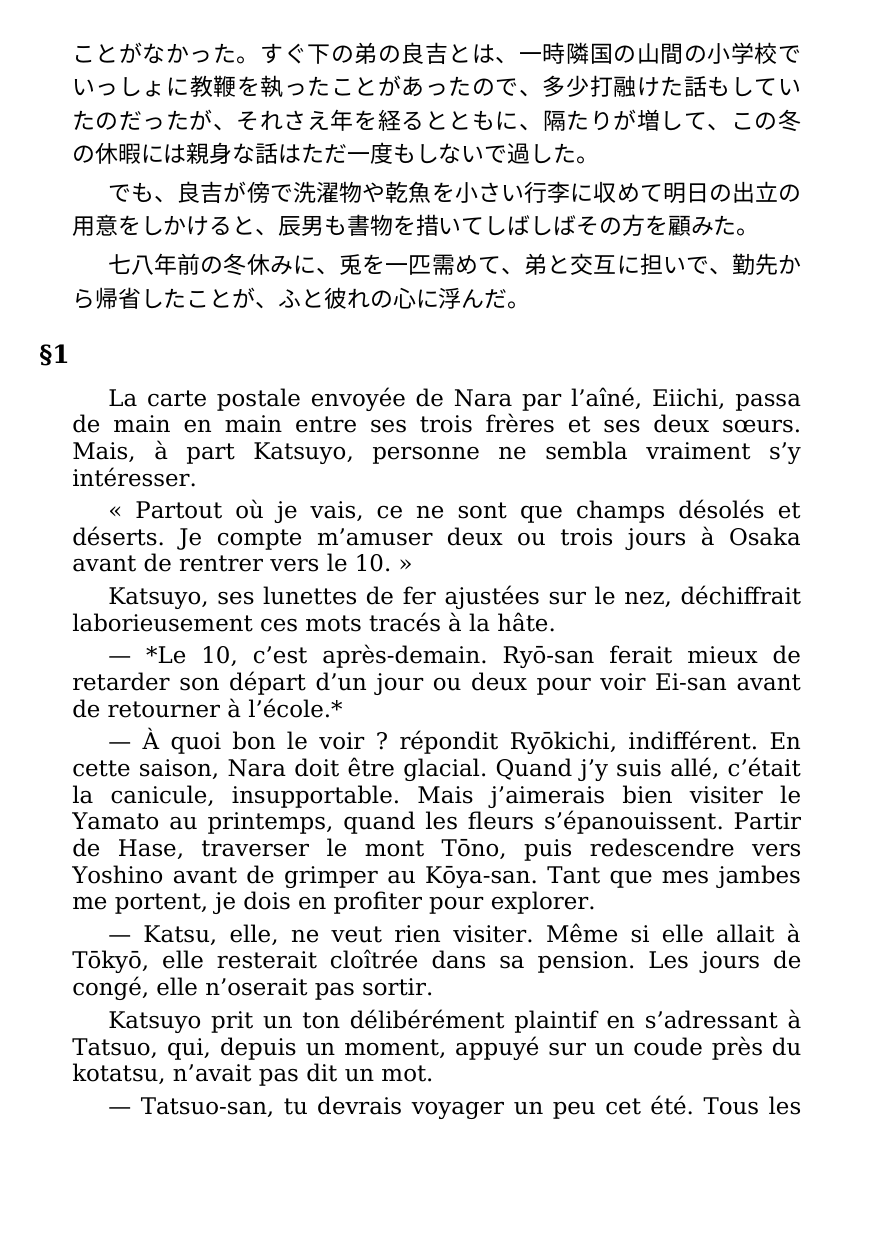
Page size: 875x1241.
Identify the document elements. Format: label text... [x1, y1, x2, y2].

text 七八年前の冬休みに、兎を一匹需めて、弟と交互に担いで、勤先から帰省したことが、ふと彼れの心に浮んだ。 [72, 247, 802, 314]
subtitle §1 [36, 337, 838, 373]
text — Tatsuo-san, tu devrais voyager un peu cet été. Tous les [72, 1093, 802, 1119]
text La carte postale envoyée de Nara par l’aîné, Eiichi, passa de main en main entre ses trois frères et ses deux sœurs. Mais, à part Katsuyo, personne ne sembla vraiment s’y intéresser. [72, 385, 802, 491]
text でも、良吉が傍で洗濯物や乾魚を小さい行李に収めて明日の出立の用意をしかけると、辰男も書物を措いてしばしばその方を顧みた。 [72, 175, 802, 241]
text — À quoi bon le voir ? répondit Ryōkichi, indifférent. En cette saison, Nara doit être glacial. Quand j’y suis allé, c’était la canicule, insupportable. Mais j’aimerais bien visiter le Yamato au printemps, quand les fleurs s’épanouissent. Partir de Hase, traverser le mont Tōno, puis redescendre vers Yoshino avant de grimper au Kōya-san. Tant que mes jambes me portent, je dois en profiter pour explorer. [72, 728, 802, 915]
text — Katsu, elle, ne veut rien visiter. Même si elle allait à Tōkyō, elle resterait cloîtrée dans sa pension. Les jours de congé, elle n’oserait pas sortir. [72, 921, 802, 1001]
text ことがなかった。すぐ下の弟の良吉とは、一時隣国の山間の小学校でいっしょに教鞭を執ったことがあったので、多少打融けた話もしていたのだったが、それさえ年を経るとともに、隔たりが増して、この冬の休暇には親身な話はただ一度もしないで過した。 [72, 36, 802, 169]
text « Partout où je vais, ce ne sont que champs désolés et déserts. Je compte m’amuser deux ou trois jours à Osaka avant de rentrer vers le 10. » [72, 497, 802, 577]
text Katsuyo, ses lunettes de fer ajustées sur le nez, déchiffrait laborieusement ces mots tracés à la hâte. [72, 583, 802, 637]
text — *Le 10, c’est après-demain. Ryō-san ferait mieux de retarder son départ d’un jour ou deux pour voir Ei-san avant de retourner à l’école.* [72, 642, 802, 722]
text Katsuyo prit un ton délibérément plaintif en s’adressant à Tatsuo, qui, depuis un moment, appuyé sur un coude près du kotatsu, n’avait pas dit un mot. [72, 1007, 802, 1087]
